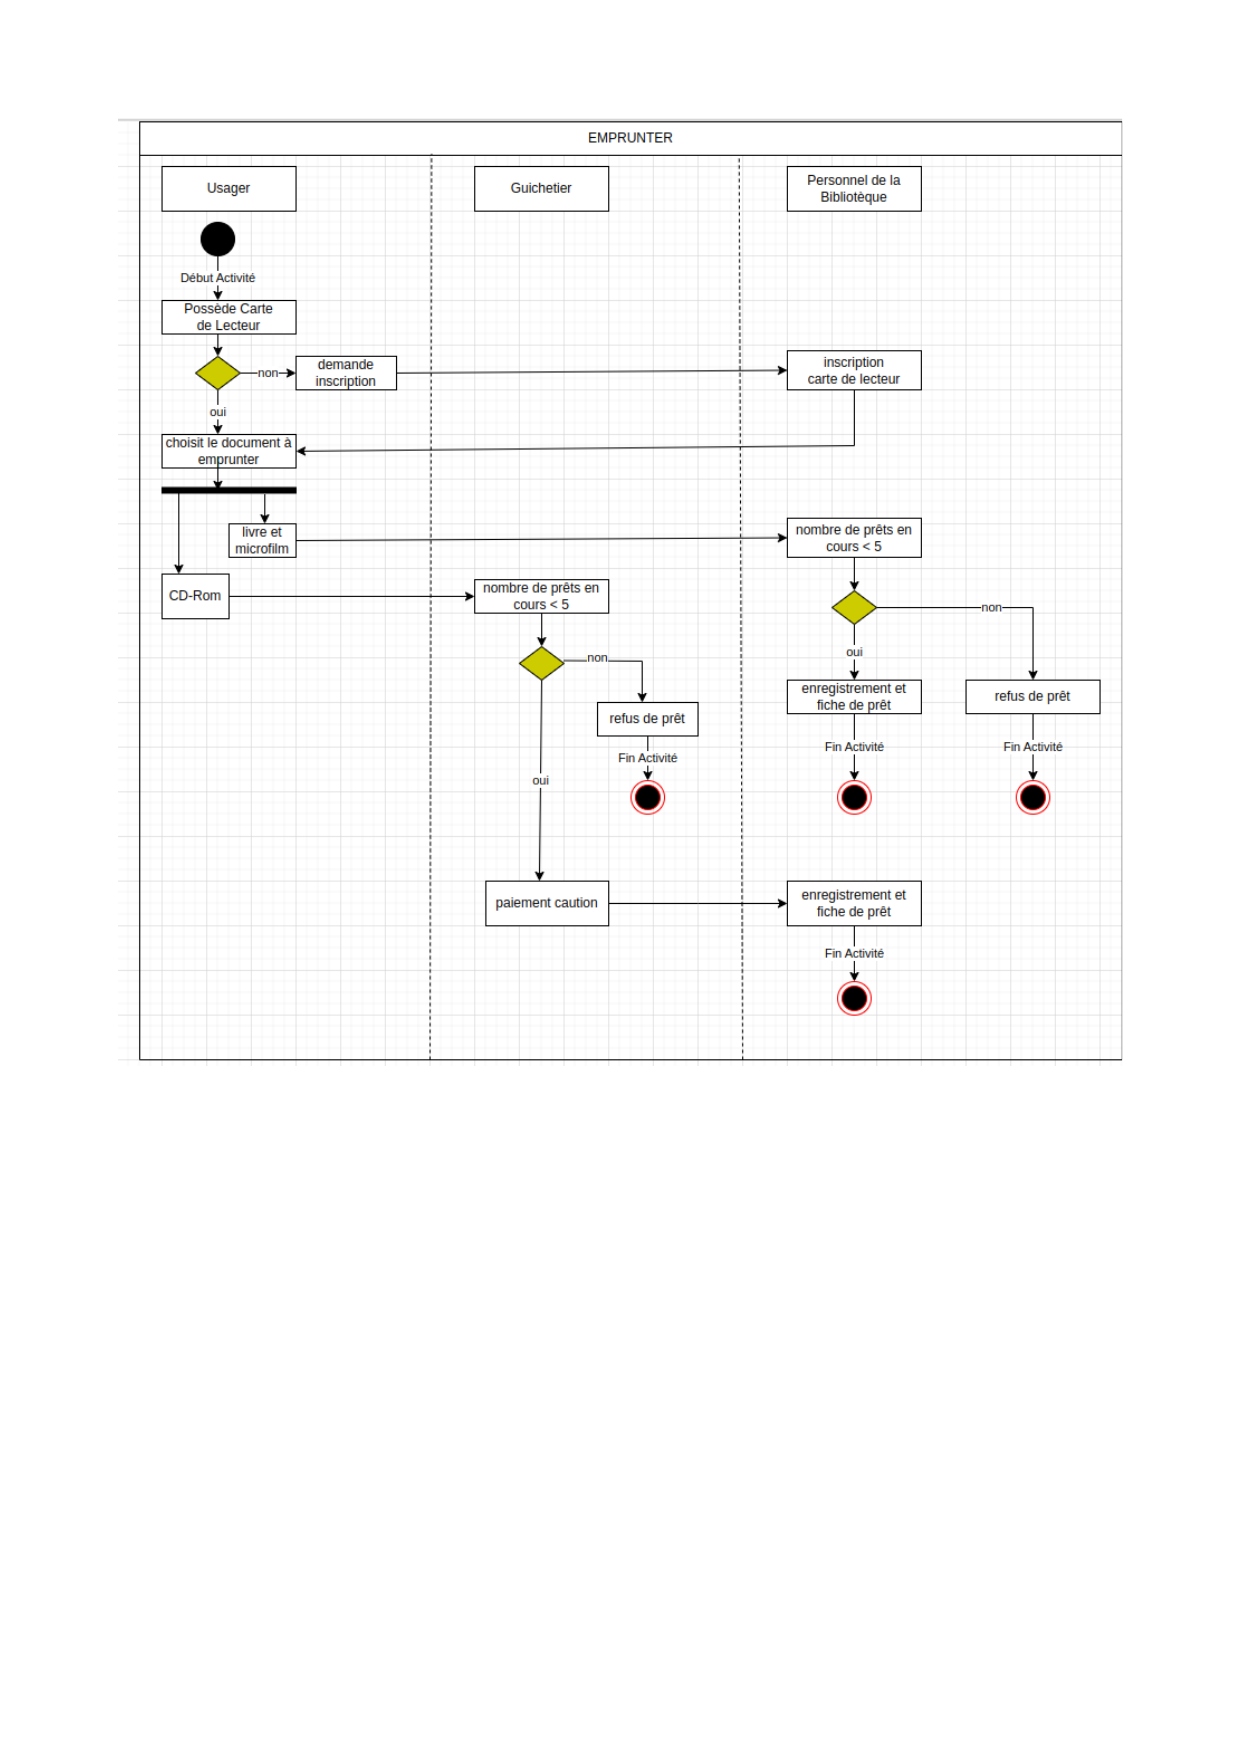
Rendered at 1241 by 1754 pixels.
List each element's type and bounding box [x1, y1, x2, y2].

picture [118, 118, 1123, 1066]
